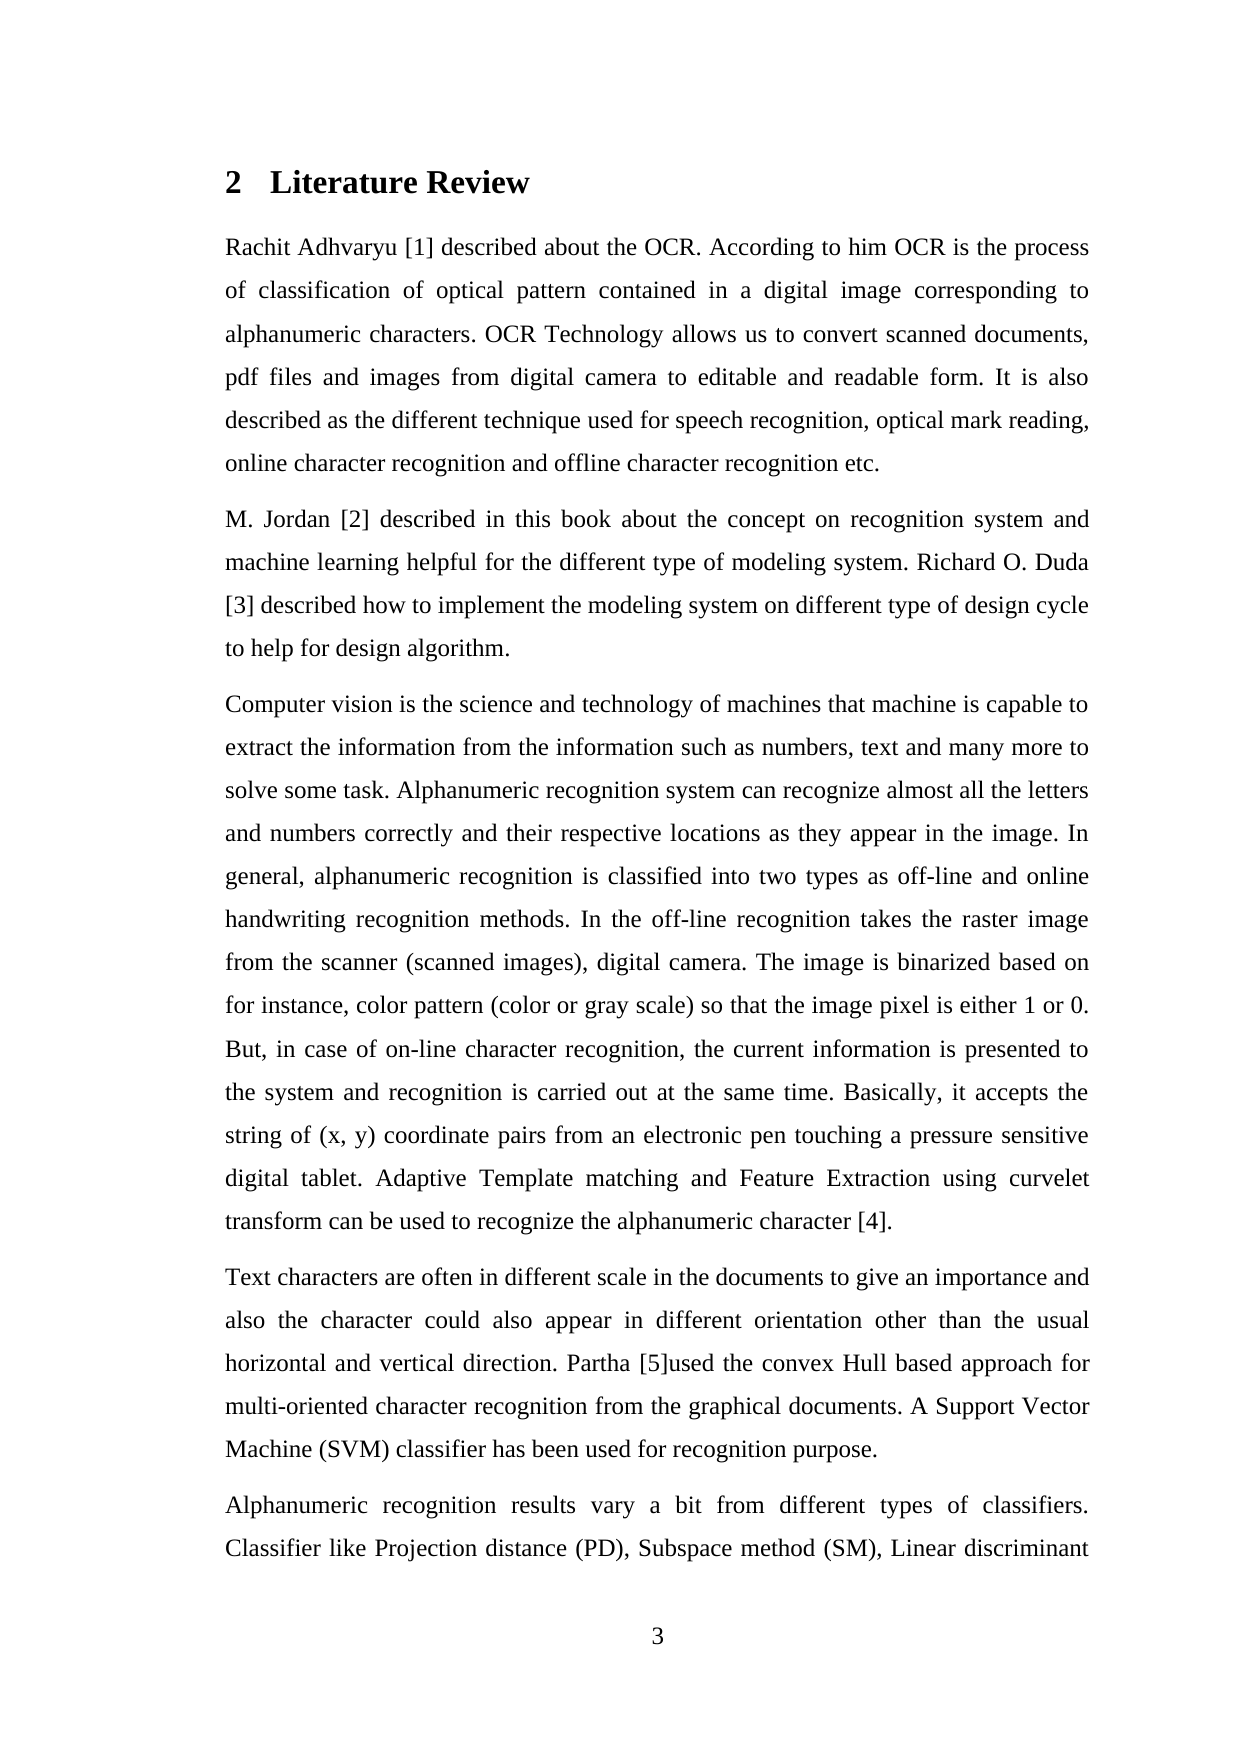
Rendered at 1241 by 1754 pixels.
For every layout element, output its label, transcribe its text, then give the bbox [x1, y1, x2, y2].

text M. Jordan [2] described in this book about the concept on recognition system and machine learning helpful for the different type of modeling system. Richard O. Duda [3] described how to implement the modeling system on different type of design cycle to help for design algorithm. [225, 504, 1090, 662]
subtitle Literature Review [225, 162, 1090, 201]
text Text characters are often in different scale in the documents to give an importance and also the character could also appear in different orientation other than the usual horizontal and vertical direction. Partha [5]used the convex Hull based approach for multi-oriented character recognition from the graphical documents. A Support Vector Machine (SVM) classifier has been used for recognition purpose. [225, 1262, 1090, 1463]
text Rachit Adhvaryu [1] described about the OCR. According to him OCR is the process of classification of optical pattern contained in a digital image corresponding to alphanumeric characters. OCR Technology allows us to convert scanned documents, pdf files and images from digital camera to editable and readable form. It is also described as the different technique used for speech recognition, optical mark reading, online character recognition and offline character recognition etc. [225, 232, 1090, 477]
text Alphanumeric recognition results vary a bit from different types of classifiers. Classifier like Projection distance (PD), Subspace method (SM), Linear discriminant [225, 1490, 1090, 1562]
text Computer vision is the science and technology of machines that machine is capable to extract the information from the information such as numbers, text and many more to solve some task. Alphanumeric recognition system can recognize almost all the letters and numbers correctly and their respective locations as they appear in the image. In general, alphanumeric recognition is classified into two types as off-line and online handwriting recognition methods. In the off-line recognition takes the raster image from the scanner (scanned images), digital camera. The image is binarized based on for instance, color pattern (color or gray scale) so that the image pixel is either 1 or 0. But, in case of on-line character recognition, the current information is presented to the system and recognition is carried out at the same time. Basically, it accepts the string of (x, y) coordinate pairs from an electronic pen touching a pressure sensitive digital tablet. Adaptive Template matching and Feature Extraction using curvelet transform can be used to recognize the alphanumeric character [4]. [225, 689, 1090, 1235]
